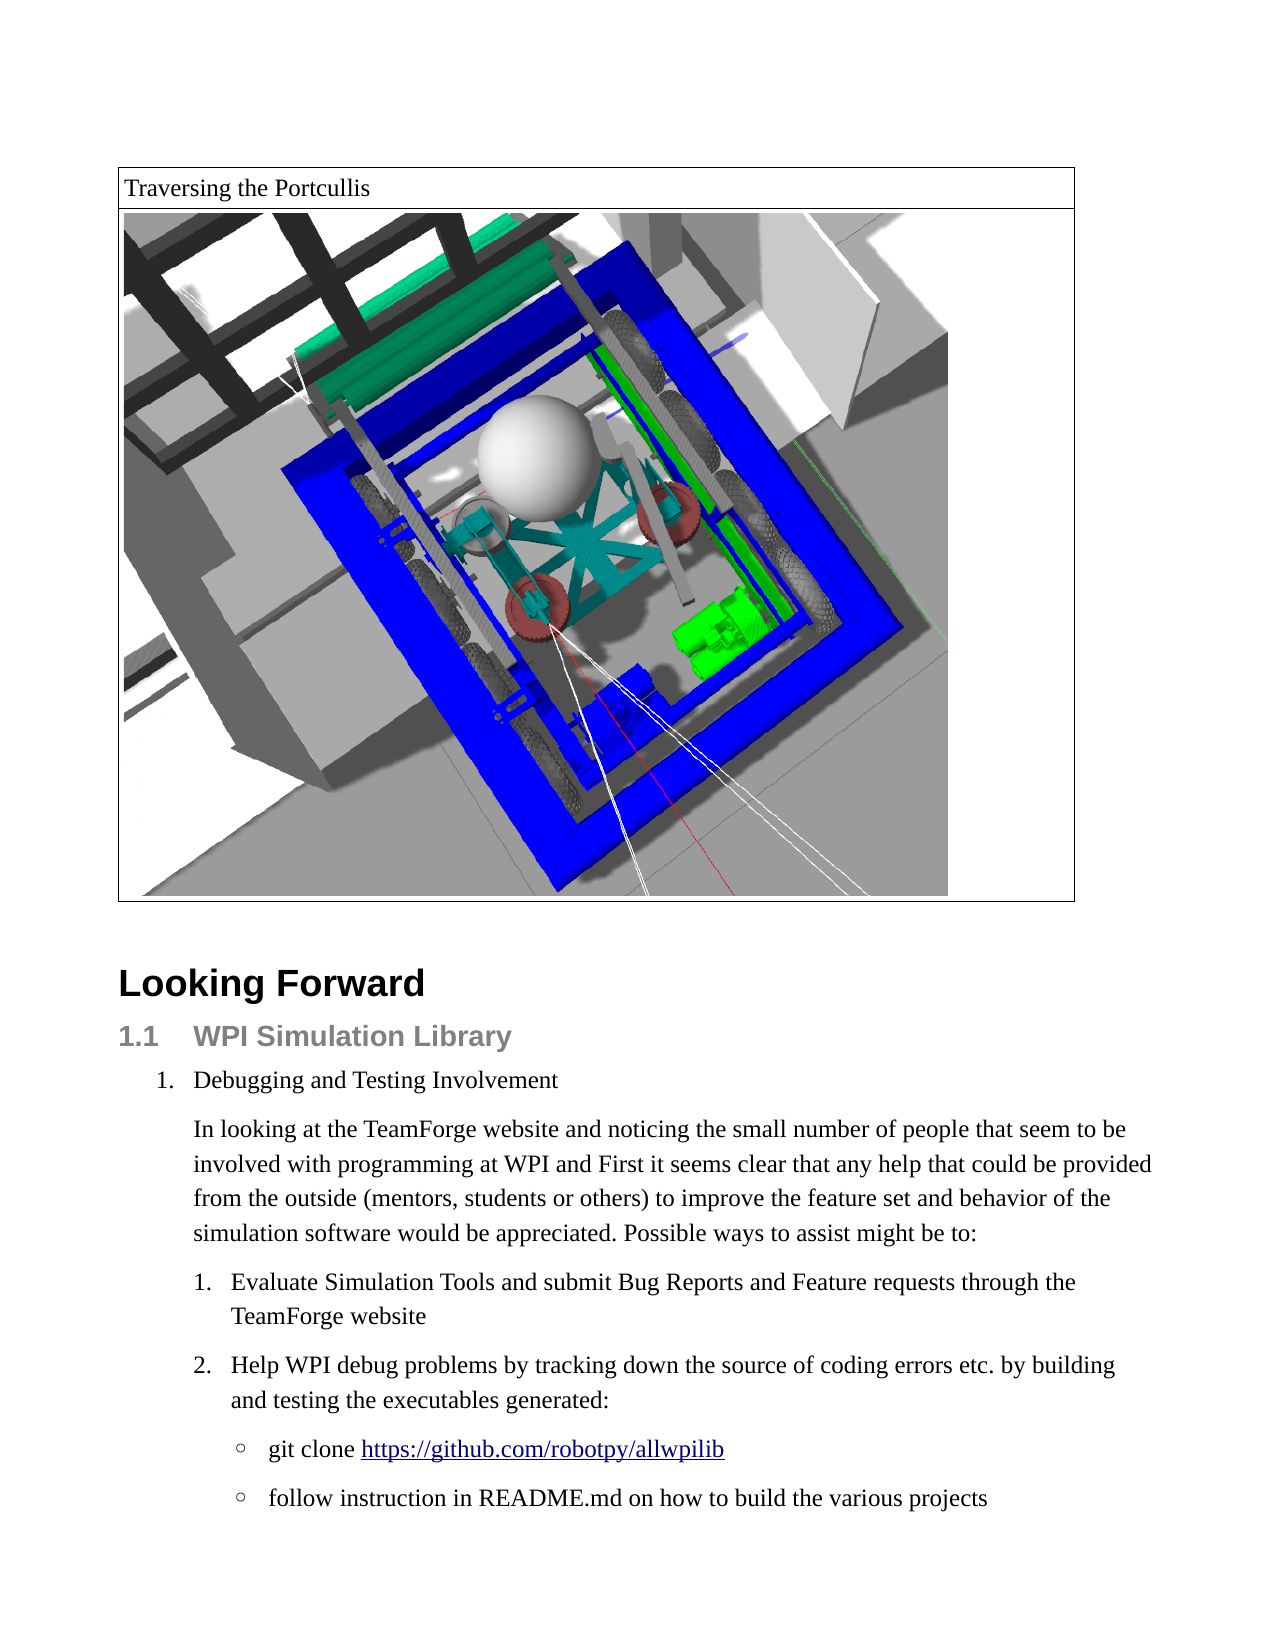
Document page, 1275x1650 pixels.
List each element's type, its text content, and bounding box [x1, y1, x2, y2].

picture [123, 213, 948, 896]
table_header Traversing the Portcullis [119, 168, 1074, 207]
list git clone https://github.com/robotpy/allwpilib [231, 1434, 1157, 1463]
subtitle Looking Forward [118, 961, 1157, 1005]
subtitle WPI Simulation Library [118, 1019, 1157, 1053]
list follow instruction in README.md on how to build the various projects [231, 1483, 1157, 1512]
list Help WPI debug problems by tracking down the source of coding errors etc. by building and testing the executables generated: [193, 1350, 1157, 1414]
list In looking at the TeamForge website and noticing the small number of people that seem to be involved with programming at WPI and First it seems clear that any help that could be provided from the outside (mentors, students or others) to improve the feature set and behavior of the simulation software would be appreciated. Possible ways to assist might be to: [156, 1114, 1157, 1247]
list Debugging and Testing Involvement [156, 1065, 1157, 1094]
list Evaluate Simulation Tools and submit Bug Reports and Feature requests through the TeamForge website [193, 1267, 1157, 1330]
table_cell [119, 209, 1074, 901]
